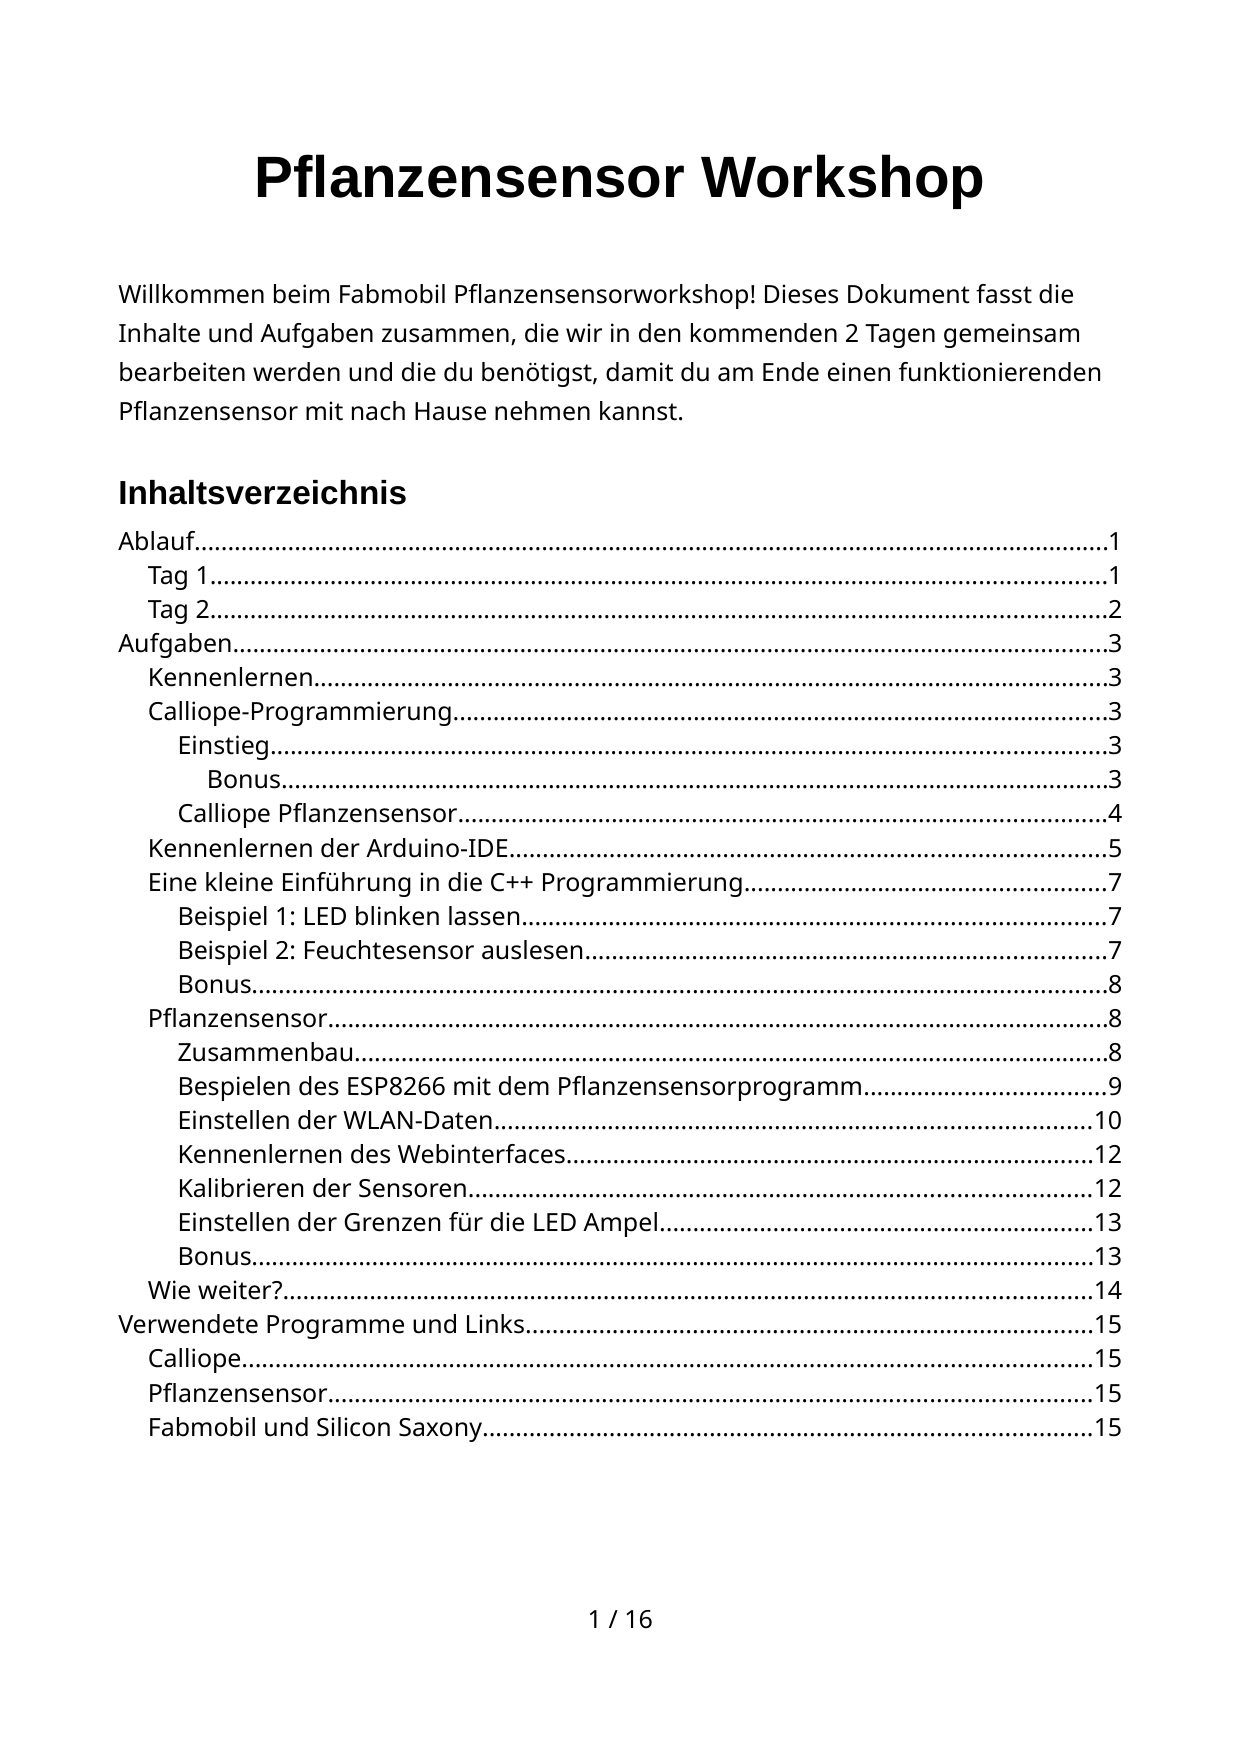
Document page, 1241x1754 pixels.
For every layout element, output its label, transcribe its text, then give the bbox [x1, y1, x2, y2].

text Einstellen der Grenzen für die LED Ampel 13 [177, 1205, 1122, 1239]
text Ablauf 1 [118, 524, 1122, 558]
text Bespielen des ESP8266 mit dem Pflanzensensorprogramm 9 [177, 1069, 1122, 1103]
text Willkommen beim Fabmobil Pflanzensensorworkshop! Dieses Dokument fasst die Inhalte und Aufgaben zusammen, die wir in den kommenden 2 Tagen gemeinsam bearbeiten werden und die du benötigst, damit du am Ende einen funktionierenden Pflanzensensor mit nach Hause nehmen kannst. [118, 276, 1122, 428]
text Aufgaben 3 [118, 626, 1122, 660]
text Fabmobil und Silicon Saxony 15 [148, 1409, 1122, 1443]
text Kennenlernen 3 [148, 660, 1122, 694]
text Bonus 3 [207, 762, 1122, 796]
subtitle Inhaltsverzeichnis [118, 473, 1122, 511]
text Pflanzensensor 8 [148, 1001, 1122, 1034]
text Calliope Pflanzensensor 4 [177, 796, 1122, 830]
text Tag 1 1 [148, 558, 1122, 592]
text Eine kleine Einführung in die C++ Programmierung 7 [148, 864, 1122, 898]
text Bonus 8 [177, 966, 1122, 1001]
text Kennenlernen des Webinterfaces 12 [177, 1137, 1122, 1171]
text Bonus 13 [177, 1239, 1122, 1273]
text Beispiel 2: Feuchtesensor auslesen 7 [177, 932, 1122, 966]
text Kennenlernen der Arduino-IDE 5 [148, 830, 1122, 864]
text Beispiel 1: LED blinken lassen 7 [177, 898, 1122, 932]
text Kalibrieren der Sensoren 12 [177, 1171, 1122, 1205]
text Einstellen der WLAN-Daten 10 [177, 1103, 1122, 1137]
text Calliope-Programmierung 3 [148, 694, 1122, 728]
text Verwendete Programme und Links 15 [118, 1307, 1122, 1341]
title Pflanzensensor Workshop [118, 143, 1122, 210]
text Pflanzensensor 15 [148, 1375, 1122, 1409]
text Tag 2 2 [148, 592, 1122, 626]
text Zusammenbau 8 [177, 1034, 1122, 1069]
text Calliope 15 [148, 1341, 1122, 1375]
text Einstieg 3 [177, 728, 1122, 762]
text Wie weiter? 14 [148, 1273, 1122, 1307]
